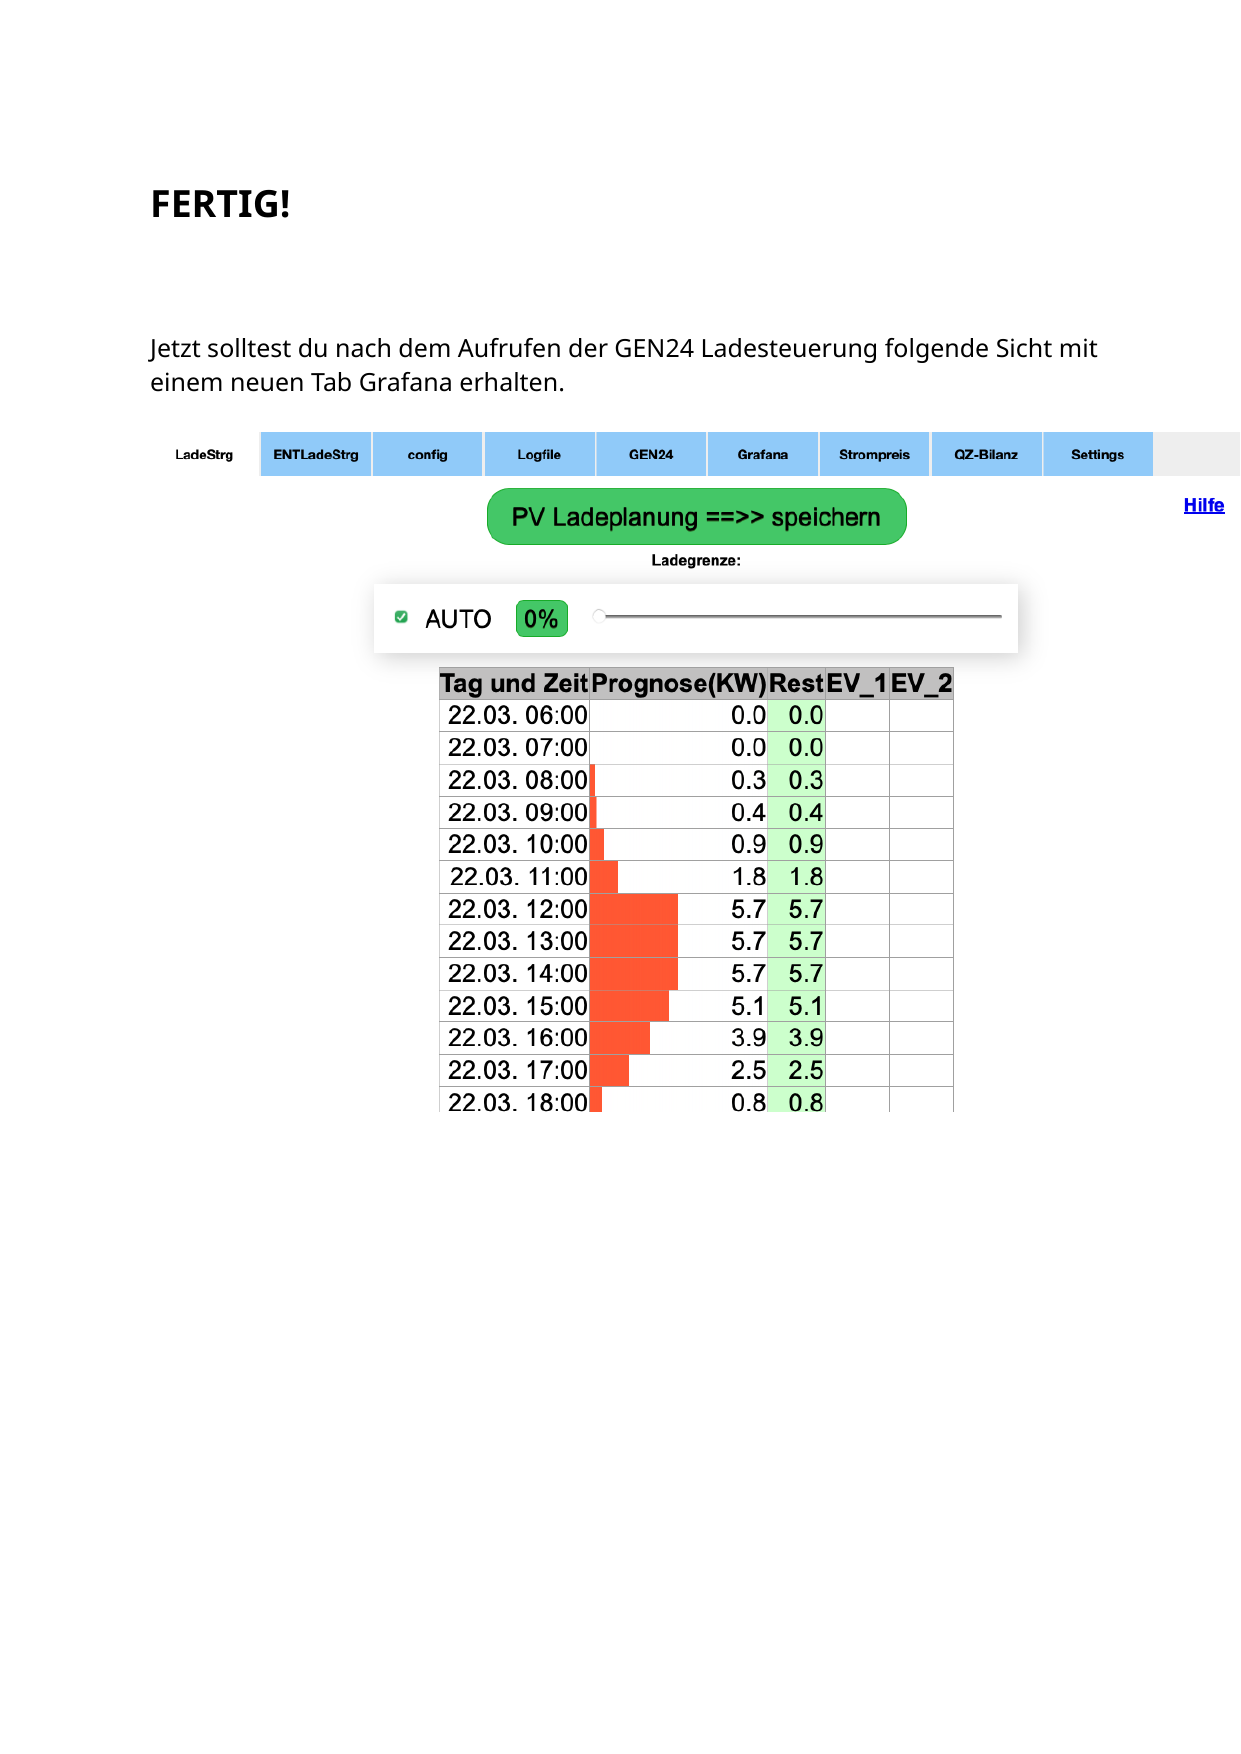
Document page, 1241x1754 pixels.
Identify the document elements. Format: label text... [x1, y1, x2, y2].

text FERTIG! [75, 177, 1165, 228]
text Jetzt solltest du nach dem Aufrufen der GEN24 Ladesteuerung folgende Sicht mit einem neuen Tab Grafana erhalten. [150, 330, 1165, 398]
picture [150, 432, 1241, 1124]
